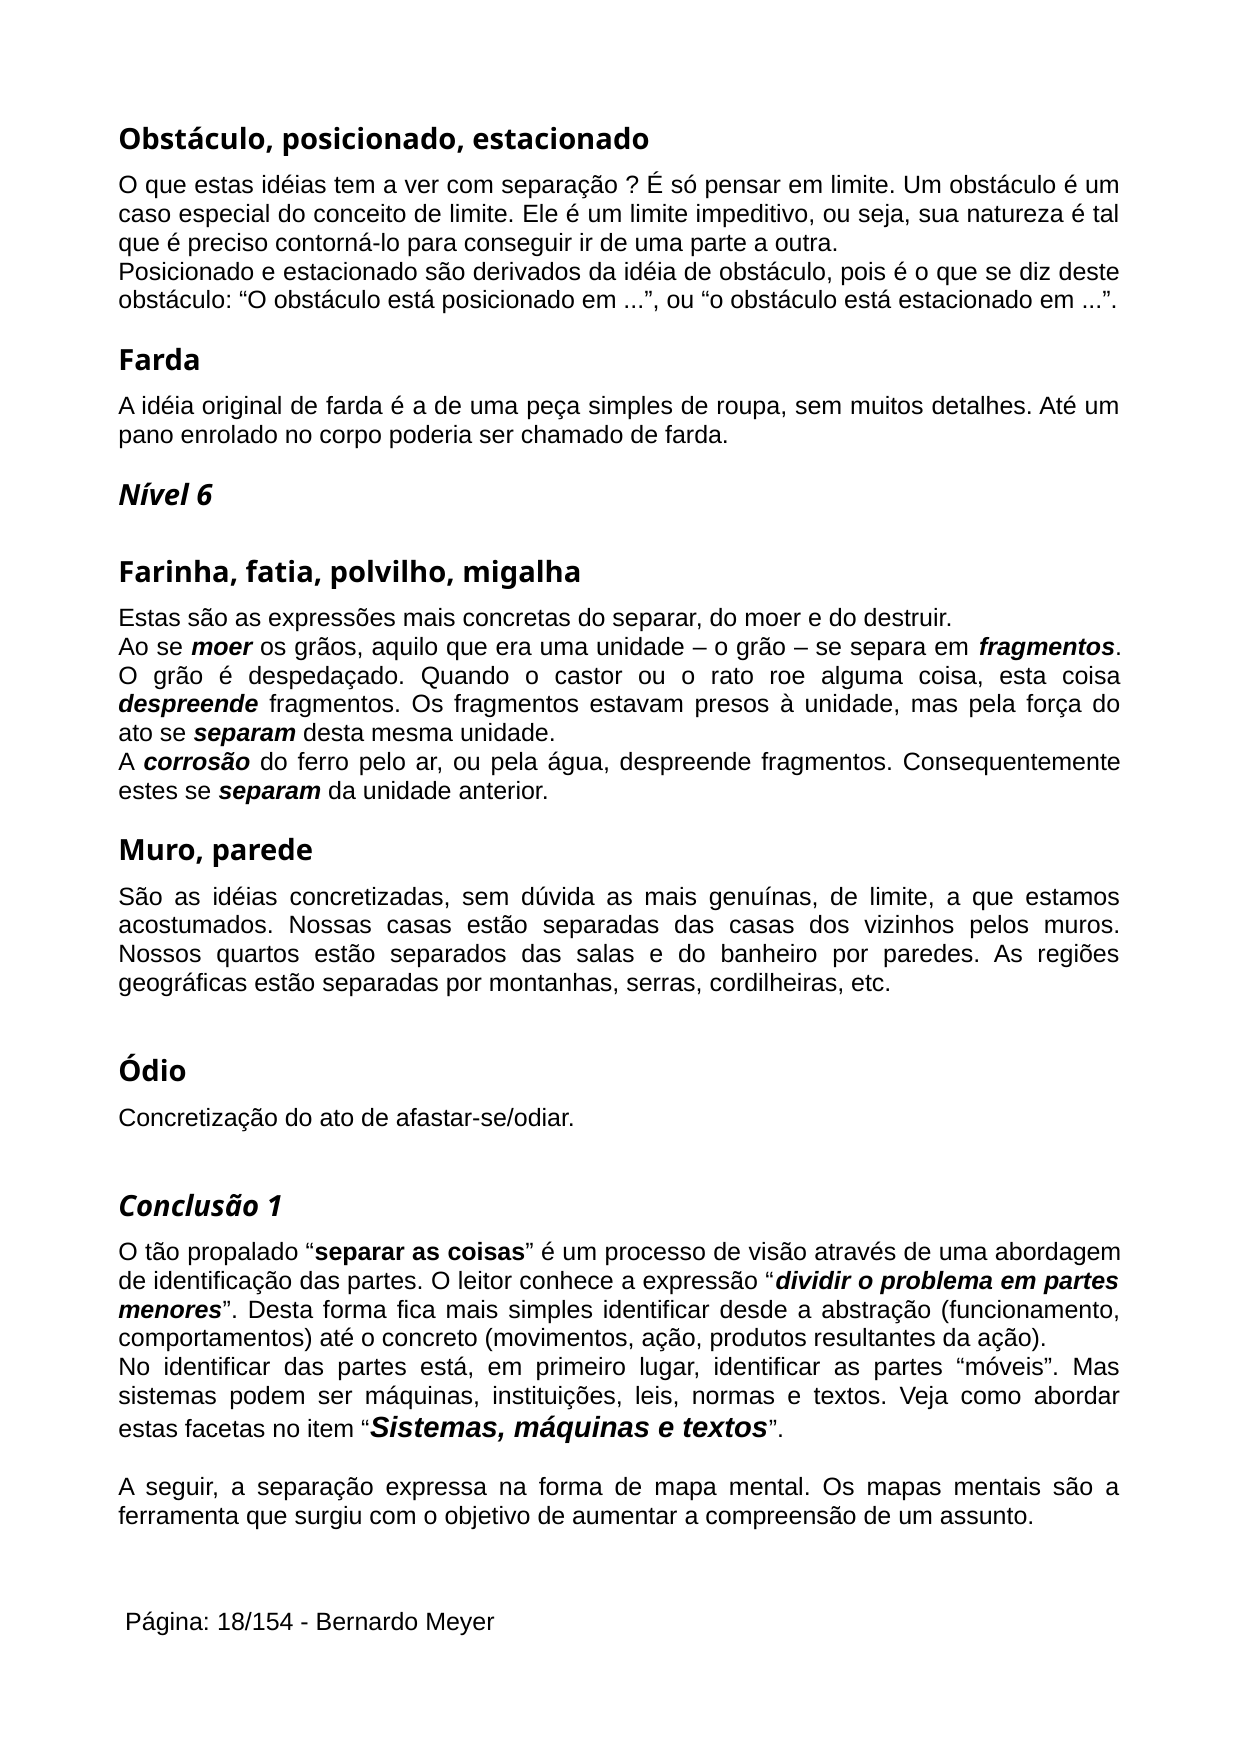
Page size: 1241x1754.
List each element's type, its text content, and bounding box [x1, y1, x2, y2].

text Concretização do ato de afastar-se/odiar. [118, 1102, 1122, 1131]
text A idéia original de farda é a de uma peça simples de roupa, sem muitos detalhes. Até um pano enrolado no corpo poderia ser chamado de farda. [118, 391, 1122, 449]
text A corrosão do ferro pelo ar, ou pela água, despreende fragmentos. Consequentemente estes se separam da unidade anterior. [118, 747, 1122, 804]
text O que estas idéias tem a ver com separação ? É só pensar em limite. Um obstáculo é um caso especial do conceito de limite. Ele é um limite impeditivo, ou seja, sua natureza é tal que é preciso contorná-lo para conseguir ir de uma parte a outra. [118, 170, 1122, 257]
text Estas são as expressões mais concretas do separar, do moer e do destruir. [118, 603, 1122, 632]
text São as idéias concretizadas, sem dúvida as mais genuínas, de limite, a que estamos acostumados. Nossas casas estão separadas das casas dos vizinhos pelos muros. Nossos quartos estão separados das salas e do banheiro por paredes. As regiões geográficas estão separadas por montanhas, serras, cordilheiras, etc. [118, 882, 1122, 997]
subtitle Nível 6 [118, 474, 1122, 513]
subtitle Obstáculo, posicionado, estacionado [118, 118, 1122, 158]
subtitle Farinha, fatia, polvilho, migalha [118, 551, 1122, 591]
text O tão propalado “separar as coisas” é um processo de visão através de uma abordagem de identificação das partes. O leitor conhece a expressão “dividir o problema em partes menores”. Desta forma fica mais simples identificar desde a abstração (funcionamento, comportamentos) até o concreto (movimentos, ação, produtos resultantes da ação). [118, 1237, 1122, 1352]
subtitle Muro, parede [118, 829, 1122, 869]
subtitle Farda [118, 339, 1122, 379]
text Ao se moer os grãos, aquilo que era uma unidade – o grão – se separa em fragmentos. O grão é despedaçado. Quando o castor ou o rato roe alguma coisa, esta coisa despreende fragmentos. Os fragmentos estavam presos à unidade, mas pela força do ato se separam desta mesma unidade. [118, 632, 1122, 747]
subtitle Ódio [118, 1050, 1122, 1090]
text Posicionado e estacionado são derivados da idéia de obstáculo, pois é o que se diz deste obstáculo: “O obstáculo está posicionado em ...”, ou “o obstáculo está estacionado em ...”. [118, 257, 1122, 314]
subtitle Conclusão 1 [118, 1185, 1122, 1225]
text A seguir, a separação expressa na forma de mapa mental. Os mapas mentais são a ferramenta que surgiu com o objetivo de aumentar a compreensão de um assunto. [118, 1472, 1122, 1529]
text No identificar das partes está, em primeiro lugar, identificar as partes “móveis”. Mas sistemas podem ser máquinas, instituições, leis, normas e textos. Veja como abordar estas facetas no item “Sistemas, máquinas e textos”. [118, 1352, 1122, 1443]
